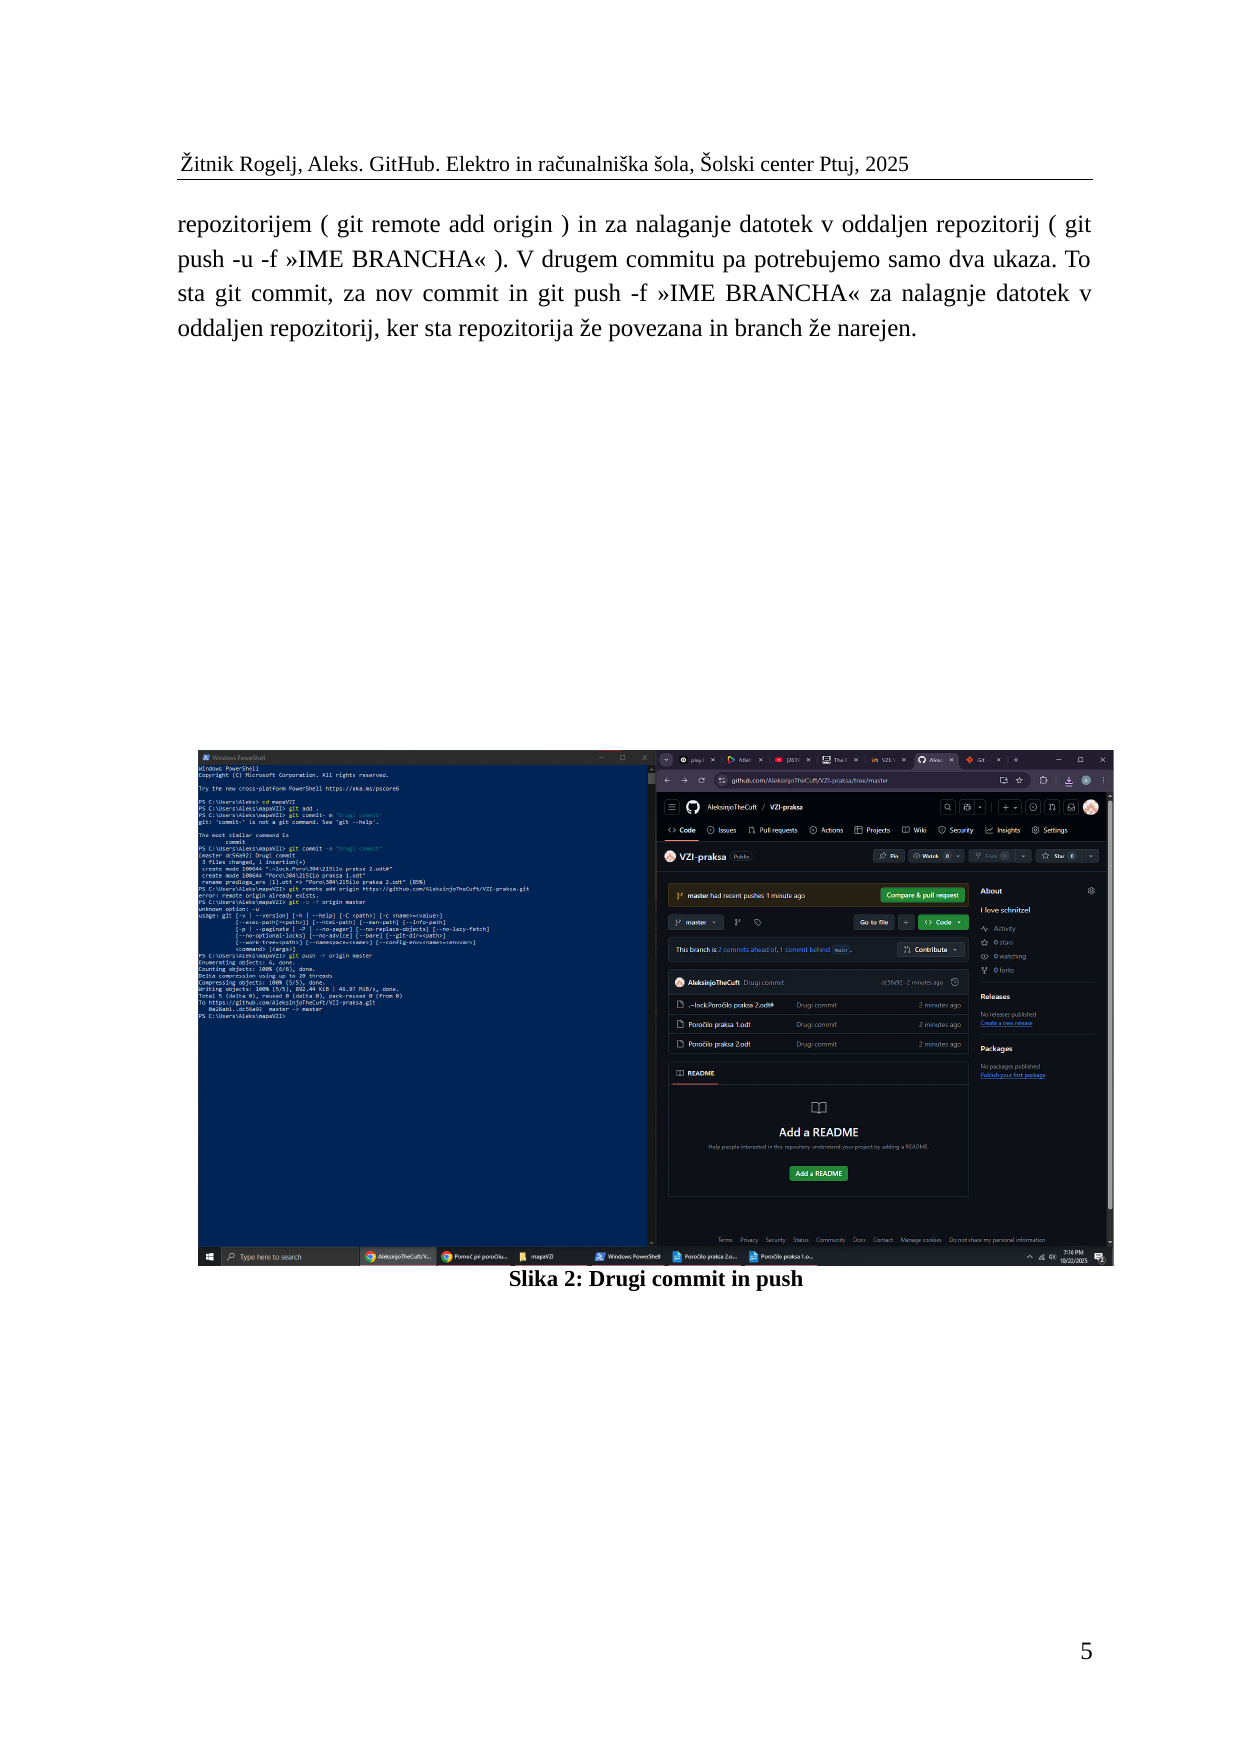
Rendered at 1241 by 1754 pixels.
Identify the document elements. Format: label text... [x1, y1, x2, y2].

text repozitorijem ( git remote add origin ) in za nalaganje datotek v oddaljen repozitorij ( git push -u -f »IME BRANCHA« ). V drugem commitu pa potrebujemo samo dva ukaza. To sta git commit, za nov commit in git push -f »IME BRANCHA« za nalagnje datotek v oddaljen repozitorij, ker sta repozitorija že povezana in branch že narejen. [177, 209, 1093, 341]
picture [198, 750, 1114, 1266]
text Slika 2: Drugi commit in push [84, 750, 1228, 1291]
text [84, 1291, 1228, 1381]
text [84, 738, 1228, 750]
